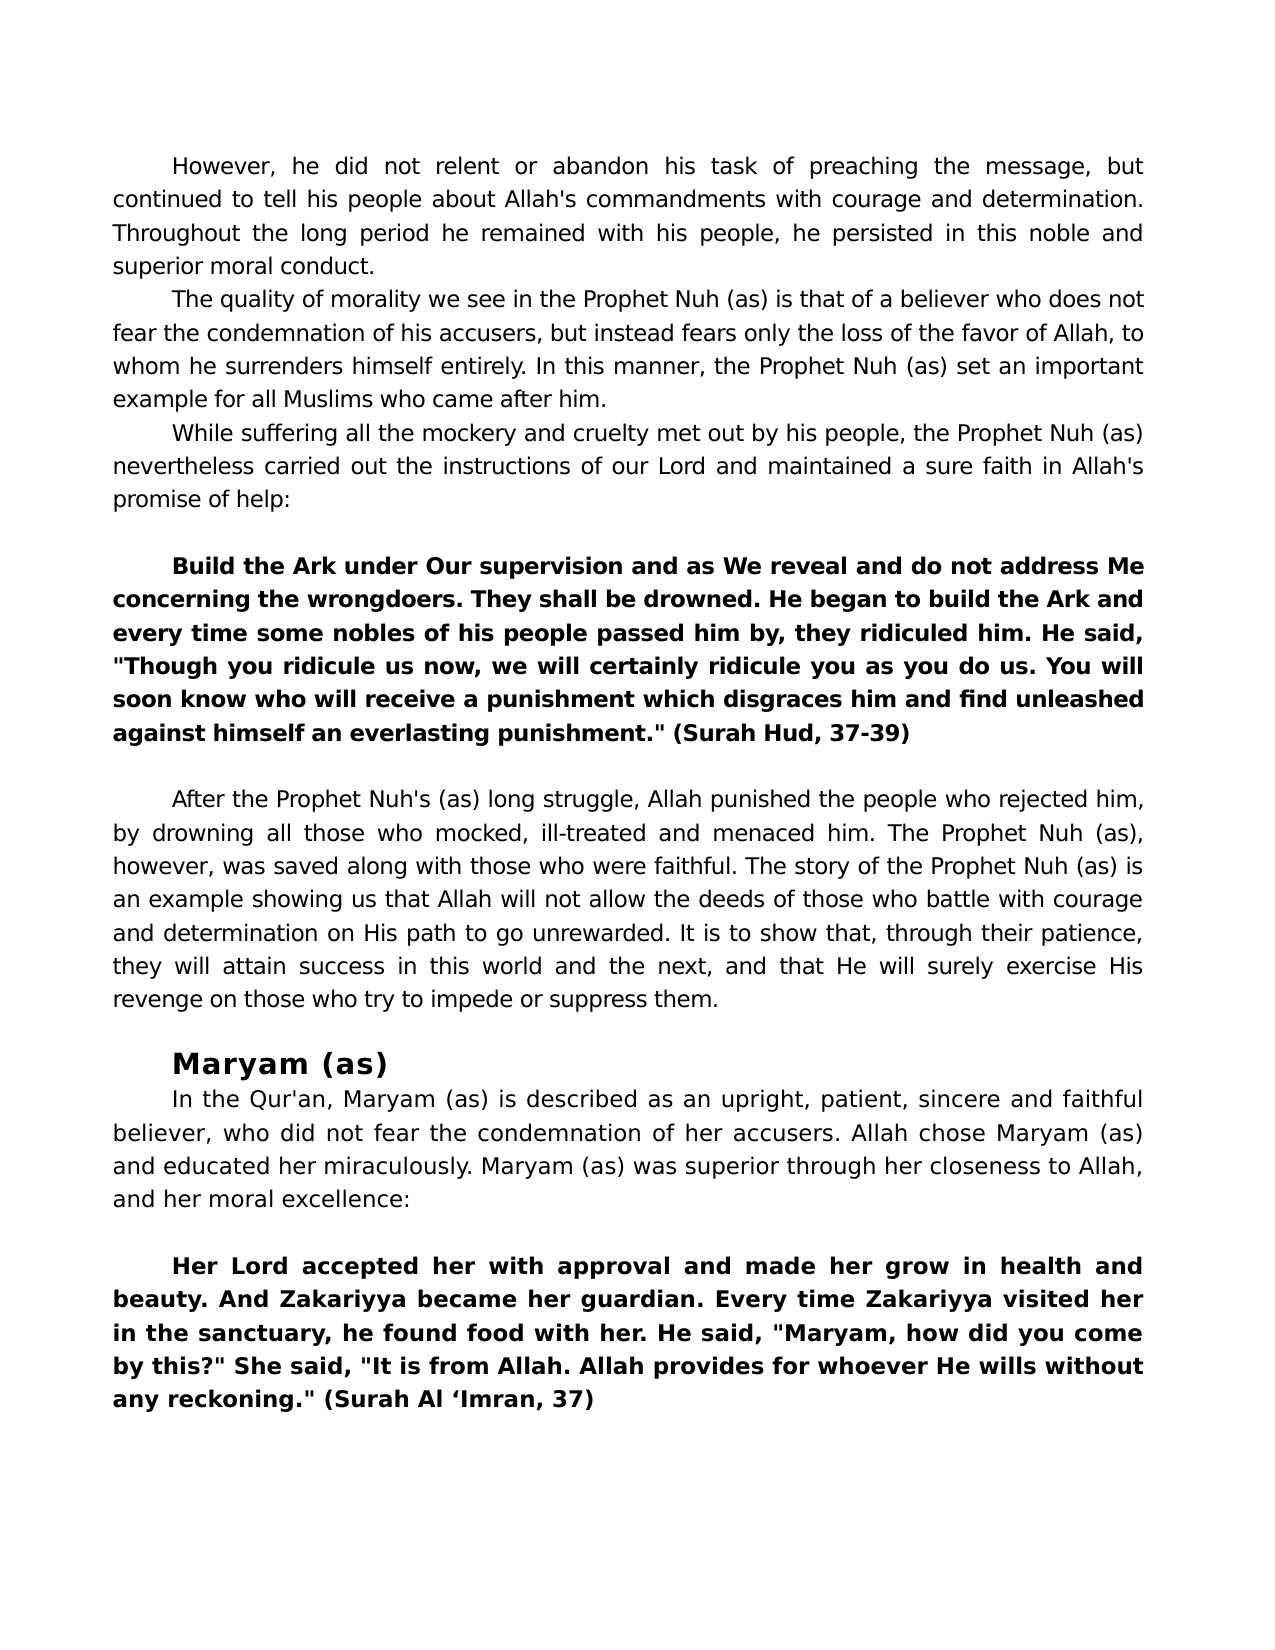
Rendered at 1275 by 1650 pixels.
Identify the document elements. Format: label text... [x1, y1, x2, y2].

text Build the Ark under Our supervision and as We reveal and do not address Me concerning the wrongdoers. They shall be drowned. He began to build the Ark and every time some nobles of his people passed him by, they ridiculed him. He said, "Though you ridicule us now, we will certainly ridicule you as you do us. You will soon know who will receive a punishment which disgraces him and find unleashed against himself an everlasting punishment." (Surah Hud, 37-39) [112, 548, 1145, 748]
text However, he did not relent or abandon his task of preaching the message, but continued to tell his people about Allah's commandments with courage and determination. Throughout the long period he remained with his people, he persisted in this noble and superior moral conduct. [112, 148, 1145, 281]
text In the Qur'an, Maryam (as) is described as an upright, patient, sincere and faithful believer, who did not fear the condemnation of her accusers. Allah chose Maryam (as) and educated her miraculously. Maryam (as) was superior through her closeness to Allah, and her moral excellence: [112, 1081, 1145, 1214]
text The quality of morality we see in the Prophet Nuh (as) is that of a believer who does not fear the condemnation of his accusers, but instead fears only the loss of the favor of Allah, to whom he surrenders himself entirely. In this manner, the Prophet Nuh (as) set an important example for all Muslims who came after him. [112, 281, 1145, 414]
text Her Lord accepted her with approval and made her grow in health and beauty. And Zakariyya became her guardian. Every time Zakariyya visited her in the sanctuary, he found food with her. He said, "Maryam, how did you come by this?" She said, "It is from Allah. Allah provides for whoever He wills without any reckoning." (Surah Al ‘Imran, 37) [112, 1248, 1145, 1414]
text After the Prophet Nuh's (as) long struggle, Allah punished the people who rejected him, by drowning all those who mocked, ill-treated and menaced him. The Prophet Nuh (as), however, was saved along with those who were faithful. The story of the Prophet Nuh (as) is an example showing us that Allah will not allow the deeds of those who battle with courage and determination on His path to go unrewarded. It is to show that, through their patience, they will attain success in this world and the next, and that He will surely exercise His revenge on those who try to impede or suppress them. [112, 781, 1145, 1014]
text While suffering all the mockery and cruelty met out by his people, the Prophet Nuh (as) nevertheless carried out the instructions of our Lord and maintained a sure faith in Allah's promise of help: [112, 414, 1145, 514]
text Maryam (as) [112, 1048, 1145, 1081]
